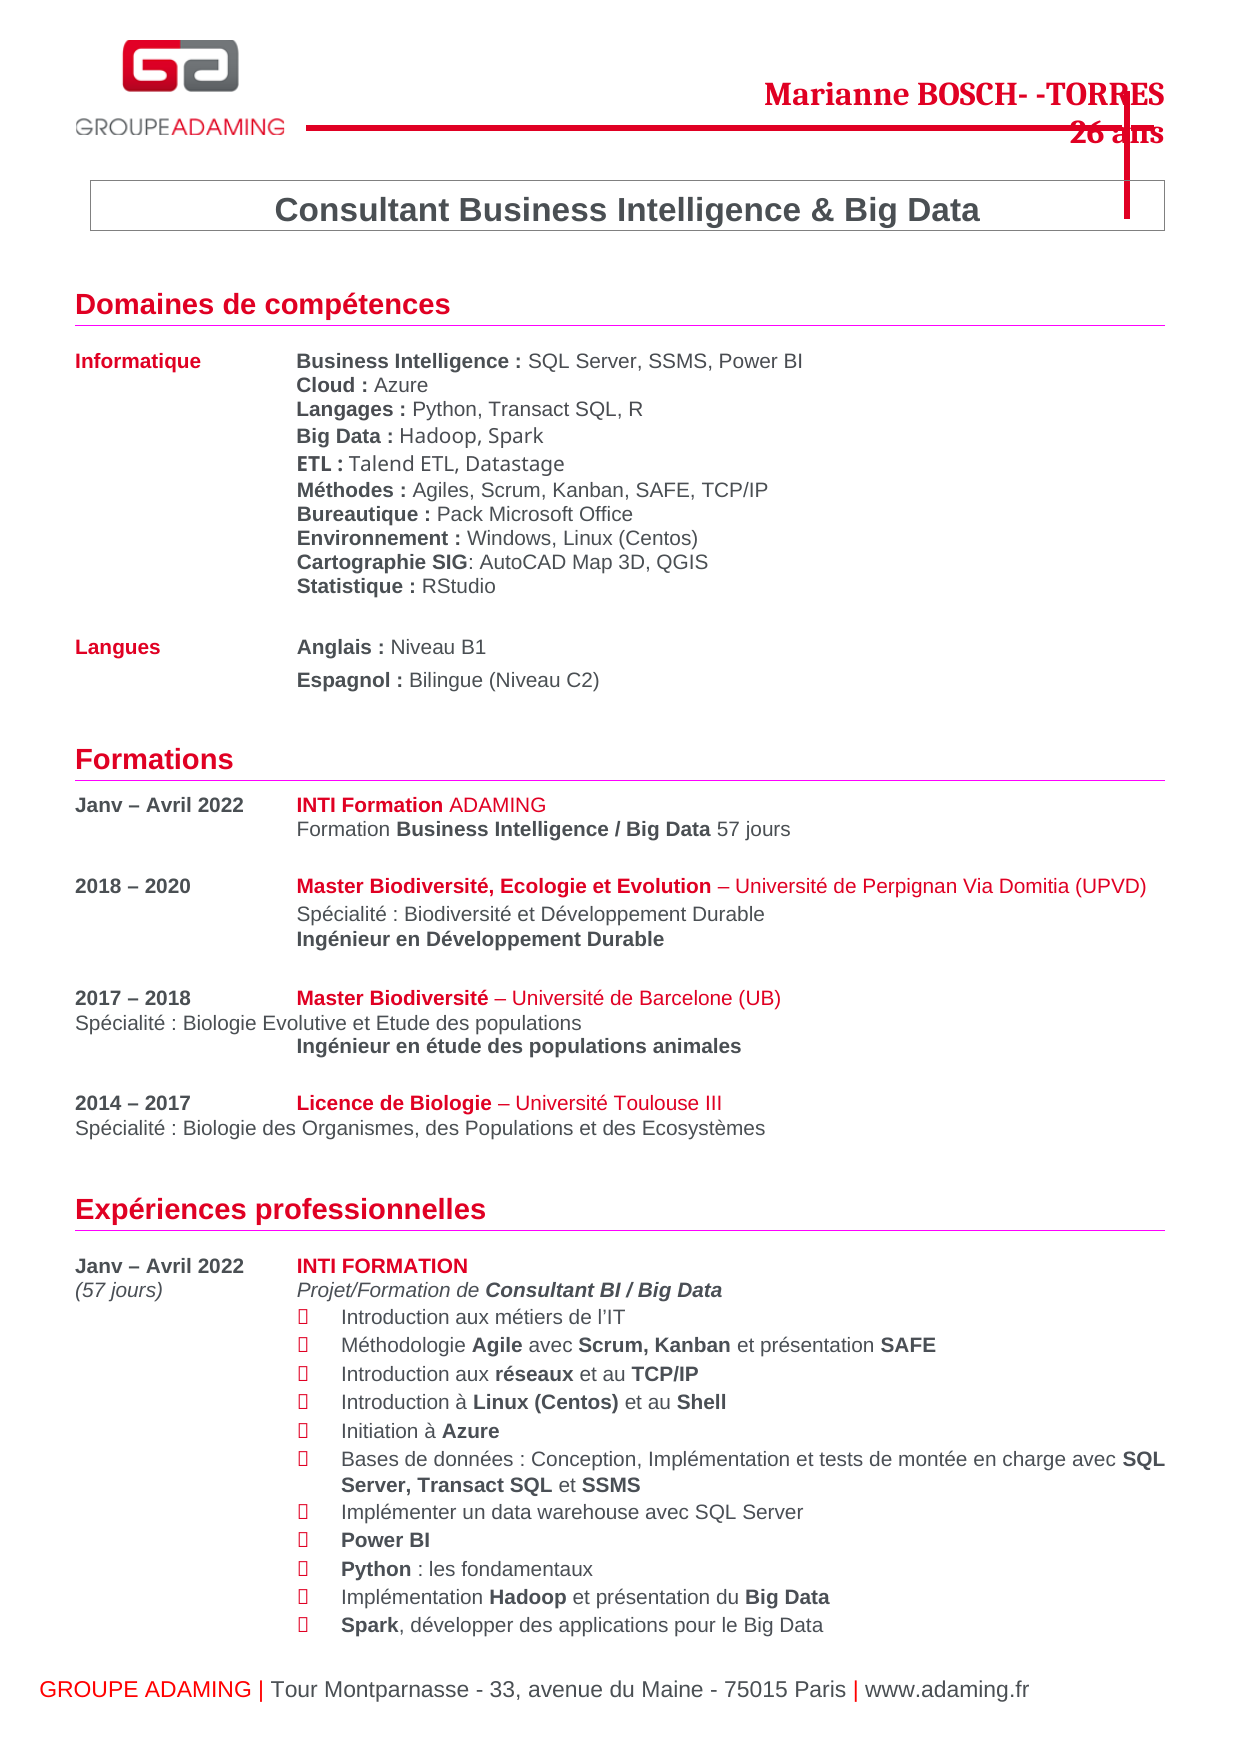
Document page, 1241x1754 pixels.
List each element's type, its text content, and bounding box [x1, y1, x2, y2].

text Langues Anglais : Niveau B1 [75, 631, 1165, 659]
list Power BI [297, 1525, 1165, 1554]
text Statistique : RStudio [297, 574, 1165, 598]
list Spark, développer des applications pour le Big Data [297, 1611, 1165, 1639]
text Spécialité : Biodiversité et Développement Durable [75, 898, 1164, 927]
list Initiation à Azure [297, 1416, 1165, 1444]
text Expériences professionnelles [75, 1192, 1165, 1230]
text Domaines de compétences [75, 287, 1165, 325]
text Formations [75, 742, 1165, 780]
text Cloud : Azure [296, 373, 1165, 397]
list Introduction aux réseaux et au TCP/IP [297, 1359, 1165, 1387]
text 2014 – 2017 Licence de Biologie – Université Toulouse III [75, 1087, 1164, 1116]
list Bases de données : Conception, Implémentation et tests de montée en charge avec SQL Server, Transact SQL et SSMS [297, 1444, 1165, 1497]
text Big Data : Hadoop, Spark [296, 421, 1165, 449]
text Janv – Avril 2022 INTI Formation ADAMING [75, 793, 1164, 817]
text (57 jours) Projet/Formation de Consultant BI / Big Data [75, 1278, 1165, 1302]
list Méthodologie Agile avec Scrum, Kanban et présentation SAFE [297, 1331, 1165, 1359]
text Ingénieur en Développement Durable [296, 927, 1164, 951]
text 26 ans [75, 113, 1122, 152]
text Environnement : Windows, Linux (Centos) [297, 526, 1165, 550]
text Consultant Business Intelligence & Big Data [91, 181, 1164, 230]
text Bureautique : Pack Microsoft Office [223, 502, 1165, 526]
text 2017 – 2018 Master Biodiversité – Université de Barcelone (UB) [75, 982, 1164, 1010]
list Introduction aux métiers de l’IT [297, 1302, 1165, 1331]
text 2018 – 2020 Master Biodiversité, Ecologie et Evolution – Université de Perpignan Via Domitia (UPVD) [75, 870, 1164, 898]
text Spécialité : Biologie des Organismes, des Populations et des Ecosystèmes [75, 1116, 1164, 1140]
text ETL : Talend ETL, Datastage [296, 449, 1165, 478]
text 26 ans [1131, 113, 1164, 152]
list Implémentation Hadoop et présentation du Big Data [297, 1582, 1165, 1611]
list Introduction à Linux (Centos) et au Shell [297, 1387, 1165, 1416]
text Janv – Avril 2022 INTI FORMATION [75, 1254, 1165, 1278]
text Langages : Python, Transact SQL, R [296, 397, 1165, 421]
list Implémenter un data warehouse avec SQL Server [297, 1497, 1165, 1525]
text Informatique Business Intelligence : SQL Server, SSMS, Power BI [75, 349, 1165, 373]
text Marianne BOSCH- -TORRES [285, 75, 1122, 113]
text Espagnol : Bilingue (Niveau C2) [75, 664, 1165, 692]
text Cartographie SIG: AutoCAD Map 3D, QGIS [297, 550, 1165, 574]
text Ingénieur en étude des populations animales [296, 1034, 1164, 1058]
text Spécialité : Biologie Evolutive et Etude des populations [75, 1010, 1164, 1034]
text Marianne BOSCH- -TORRES [1123, 75, 1164, 113]
text Formation Business Intelligence / Big Data 57 jours [296, 817, 1164, 841]
text Méthodes : Agiles, Scrum, Kanban, SAFE, TCP/IP [223, 478, 1165, 502]
list Python : les fondamentaux [297, 1554, 1165, 1582]
